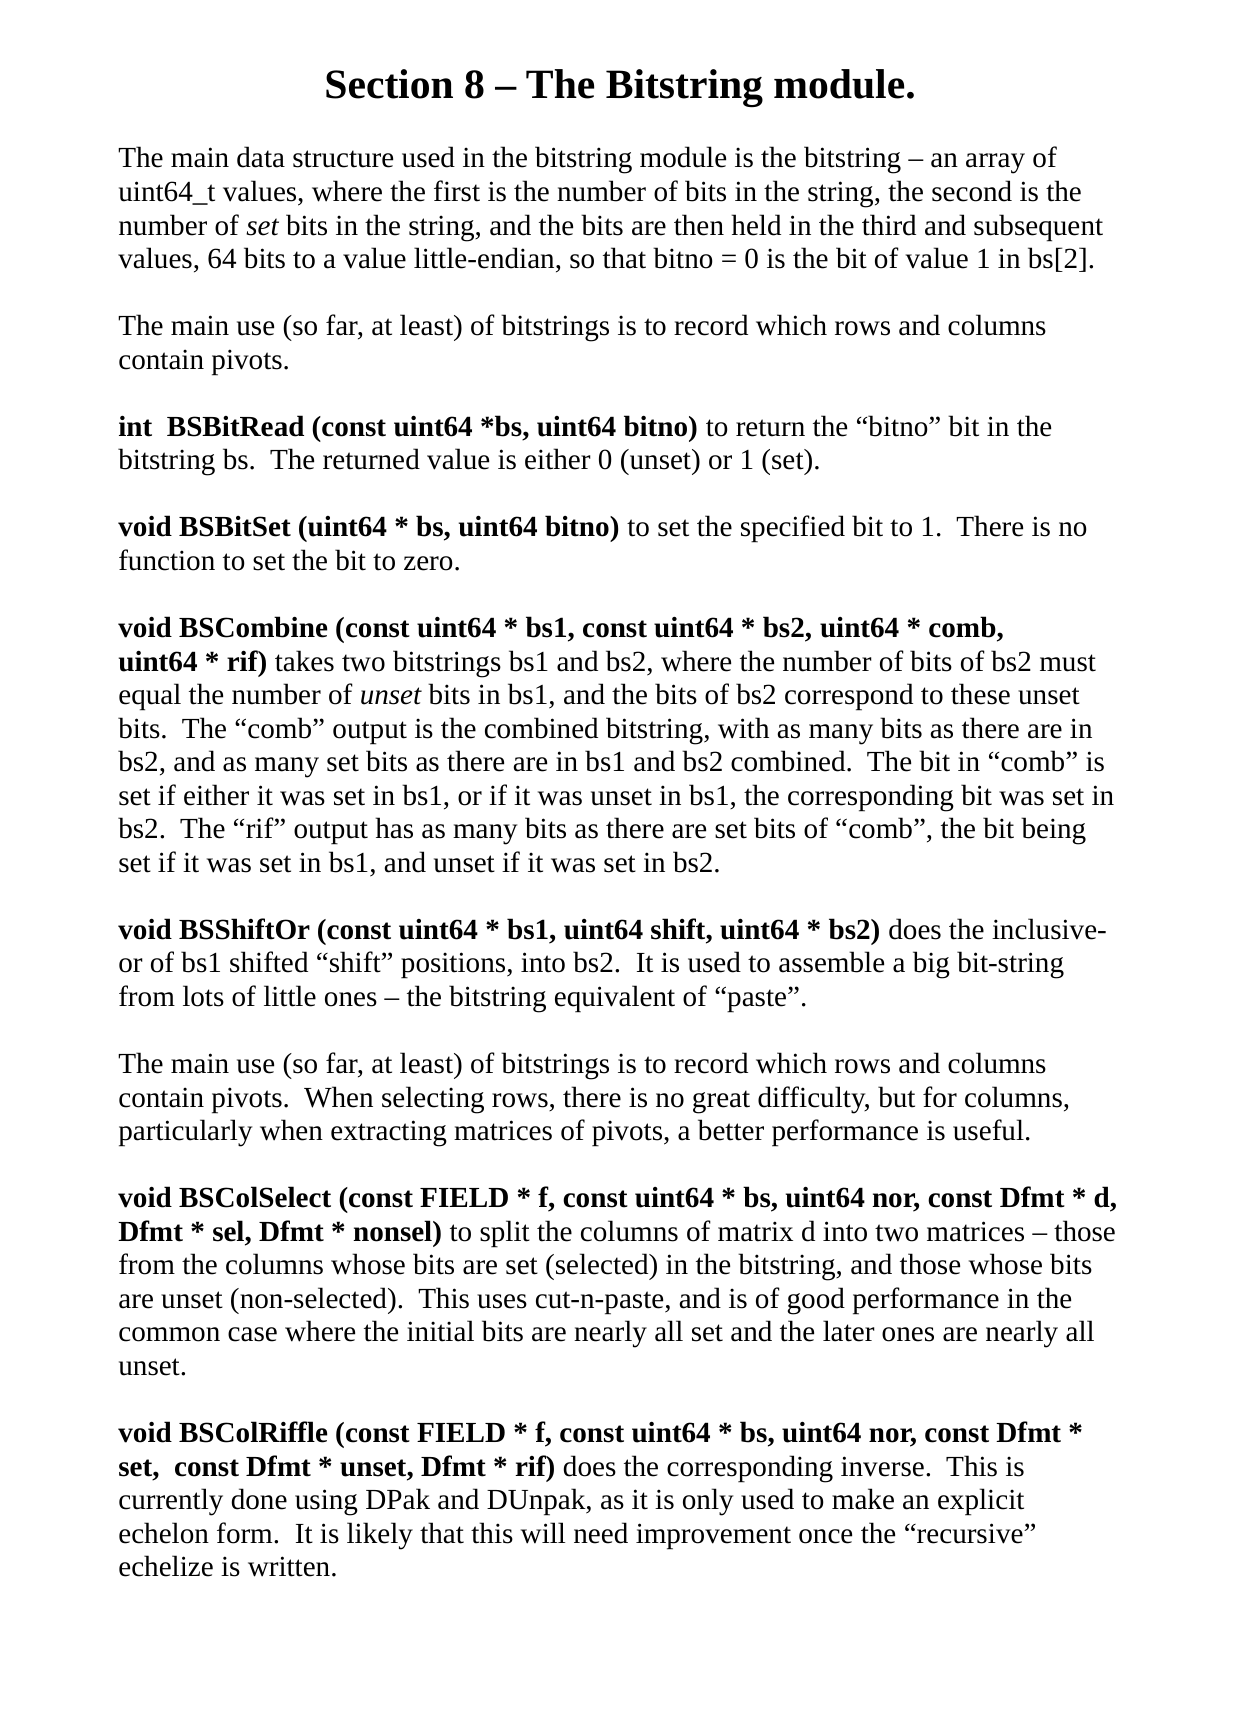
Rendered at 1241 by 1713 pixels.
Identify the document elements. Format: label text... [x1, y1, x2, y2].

text uint64 * rif) takes two bitstrings bs1 and bs2, where the number of bits of bs2 must equal the number of unset bits in bs1, and the bits of bs2 correspond to these unset bits. The “comb” output is the combined bitstring, with as many bits as there are in bs2, and as many set bits as there are in bs1 and bs2 combined. The bit in “comb” is set if either it was set in bs1, or if it was unset in bs1, the corresponding bit was set in bs2. The “rif” output has as many bits as there are set bits of “comb”, the bit being set if it was set in bs1, and unset if it was set in bs2. [118, 644, 1122, 878]
text Section 8 – The Bitstring module. [118, 59, 1122, 107]
text void BSBitSet (uint64 * bs, uint64 bitno) to set the specified bit to 1. There is no function to set the bit to zero. [118, 509, 1122, 577]
text void BSShiftOr (const uint64 * bs1, uint64 shift, uint64 * bs2) does the inclusive-or of bs1 shifted “shift” positions, into bs2. It is used to assemble a big bit-string from lots of little ones – the bitstring equivalent of “paste”. [118, 912, 1122, 1013]
text The main use (so far, at least) of bitstrings is to record which rows and columns contain pivots. [118, 308, 1122, 375]
text The main use (so far, at least) of bitstrings is to record which rows and columns contain pivots. When selecting rows, there is no great difficulty, but for columns, particularly when extracting matrices of pivots, a better performance is useful. [118, 1046, 1122, 1147]
text void BSColSelect (const FIELD * f, const uint64 * bs, uint64 nor, const Dfmt * d, Dfmt * sel, Dfmt * nonsel) to split the columns of matrix d into two matrices – those from the columns whose bits are set (selected) in the bitstring, and those whose bits are unset (non-selected). This uses cut-n-paste, and is of good performance in the common case where the initial bits are nearly all set and the later ones are nearly all unset. [118, 1180, 1122, 1382]
text The main data structure used in the bitstring module is the bitstring – an array of uint64_t values, where the first is the number of bits in the string, the second is the number of set bits in the string, and the bits are then held in the third and subsequent values, 64 bits to a value little-endian, so that bitno = 0 is the bit of value 1 in bs[2]. [118, 141, 1122, 275]
text int BSBitRead (const uint64 *bs, uint64 bitno) to return the “bitno” bit in the bitstring bs. The returned value is either 0 (unset) or 1 (set). [118, 409, 1122, 476]
text void BSCombine (const uint64 * bs1, const uint64 * bs2, uint64 * comb, [118, 610, 1122, 644]
text void BSColRiffle (const FIELD * f, const uint64 * bs, uint64 nor, const Dfmt * set, const Dfmt * unset, Dfmt * rif) does the corresponding inverse. This is currently done using DPak and DUnpak, as it is only used to make an explicit echelon form. It is likely that this will need improvement once the “recursive” echelize is written. [118, 1415, 1122, 1583]
